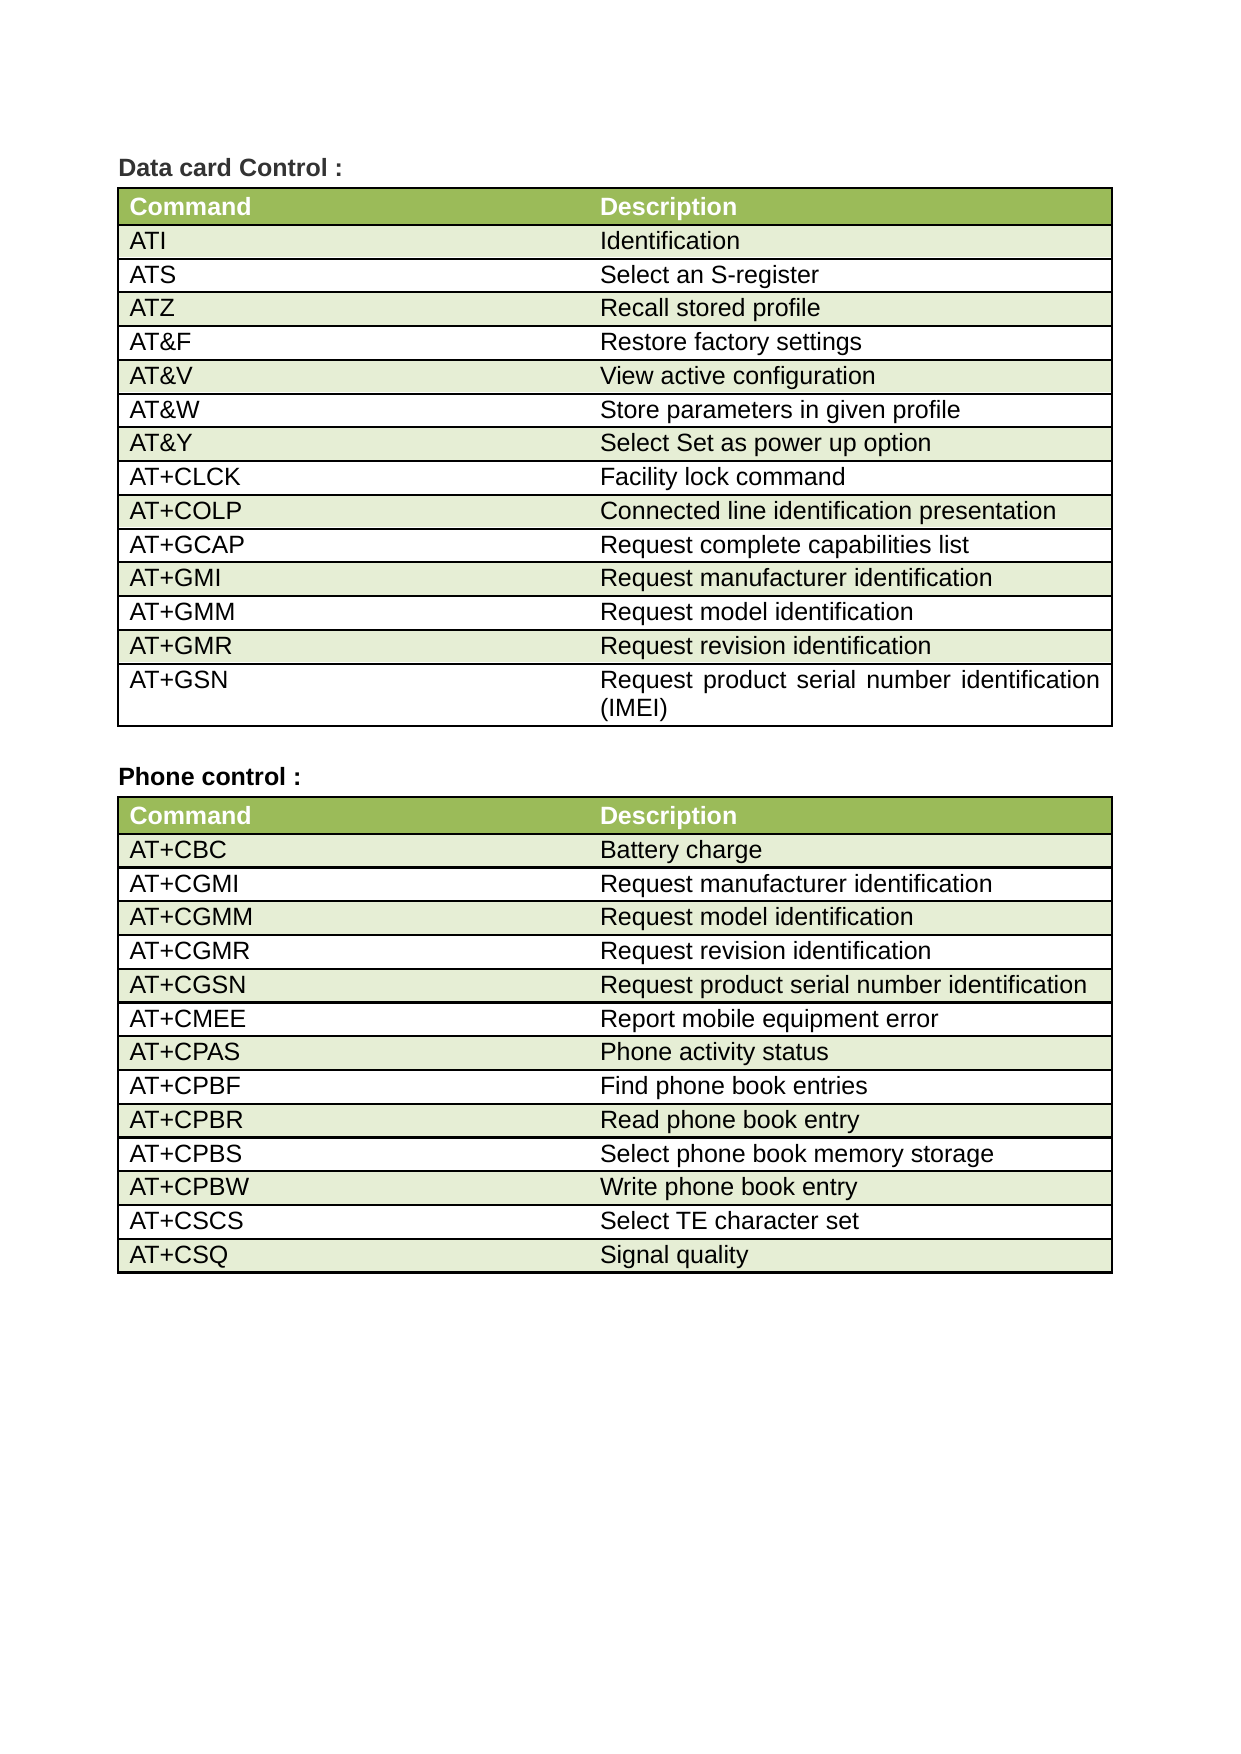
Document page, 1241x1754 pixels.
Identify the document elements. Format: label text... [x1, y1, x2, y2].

table_cell Battery charge [600, 835, 1111, 866]
table_cell AT+CGMR [119, 936, 600, 968]
table_cell AT+COLP [119, 496, 600, 527]
table_cell Report mobile equipment error [600, 1004, 1111, 1035]
table_cell AT+CPBW [119, 1172, 600, 1204]
table_cell AT+CPBR [119, 1105, 600, 1136]
table_header Description [600, 189, 1111, 224]
table_cell Read phone book entry [600, 1105, 1111, 1136]
table_cell AT&F [119, 327, 600, 359]
table_cell Restore factory settings [600, 327, 1111, 359]
table_cell AT+CPBF [119, 1071, 600, 1103]
table_cell AT+GMI [119, 563, 600, 595]
table_cell Request product serial number identification (IMEI) [600, 665, 1111, 725]
table_cell AT+CSCS [119, 1206, 600, 1238]
table_header Command [119, 798, 600, 833]
table_cell Request model identification [600, 597, 1111, 629]
table_cell AT&Y [119, 428, 600, 460]
table_cell AT+CPBS [119, 1139, 600, 1170]
table_cell ATI [119, 226, 600, 257]
table_cell AT&W [119, 395, 600, 426]
table_cell Request product serial number identification [600, 970, 1111, 1001]
table_cell Write phone book entry [600, 1172, 1111, 1204]
table_cell AT+GSN [119, 665, 600, 725]
text Data card Control : [118, 153, 1122, 181]
table_cell Store parameters in given profile [600, 395, 1111, 426]
table_cell AT+CSQ [119, 1240, 600, 1271]
table_cell Find phone book entries [600, 1071, 1111, 1103]
table_cell Recall stored profile [600, 293, 1111, 325]
table_cell Request revision identification [600, 631, 1111, 662]
table_cell Select phone book memory storage [600, 1139, 1111, 1170]
table_cell AT+CGMM [119, 902, 600, 934]
table_cell ATZ [119, 293, 600, 325]
table_cell Request manufacturer identification [600, 869, 1111, 900]
table_cell AT+CBC [119, 835, 600, 866]
table_cell AT+GMM [119, 597, 600, 629]
text Phone control : [118, 762, 1122, 790]
table_cell Request complete capabilities list [600, 530, 1111, 561]
table_cell ATS [119, 260, 600, 291]
table_cell AT+GMR [119, 631, 600, 662]
table_header Command [119, 189, 600, 224]
table_cell Request manufacturer identification [600, 563, 1111, 595]
table_cell AT+CGSN [119, 970, 600, 1001]
table_cell AT+GCAP [119, 530, 600, 561]
table_cell Connected line identification presentation [600, 496, 1111, 527]
table_cell AT+CMEE [119, 1004, 600, 1035]
table_cell AT+CPAS [119, 1037, 600, 1069]
table_header Description [600, 798, 1111, 833]
table_cell AT+CGMI [119, 869, 600, 900]
table_cell Select Set as power up option [600, 428, 1111, 460]
table_cell View active configuration [600, 361, 1111, 392]
table_cell Facility lock command [600, 462, 1111, 494]
table_cell Select an S-register [600, 260, 1111, 291]
table_cell Request model identification [600, 902, 1111, 934]
table_cell AT+CLCK [119, 462, 600, 494]
table_cell Identification [600, 226, 1111, 257]
table_cell Select TE character set [600, 1206, 1111, 1238]
table_cell Signal quality [600, 1240, 1111, 1271]
table_cell Request revision identification [600, 936, 1111, 968]
table_cell Phone activity status [600, 1037, 1111, 1069]
table_cell AT&V [119, 361, 600, 392]
